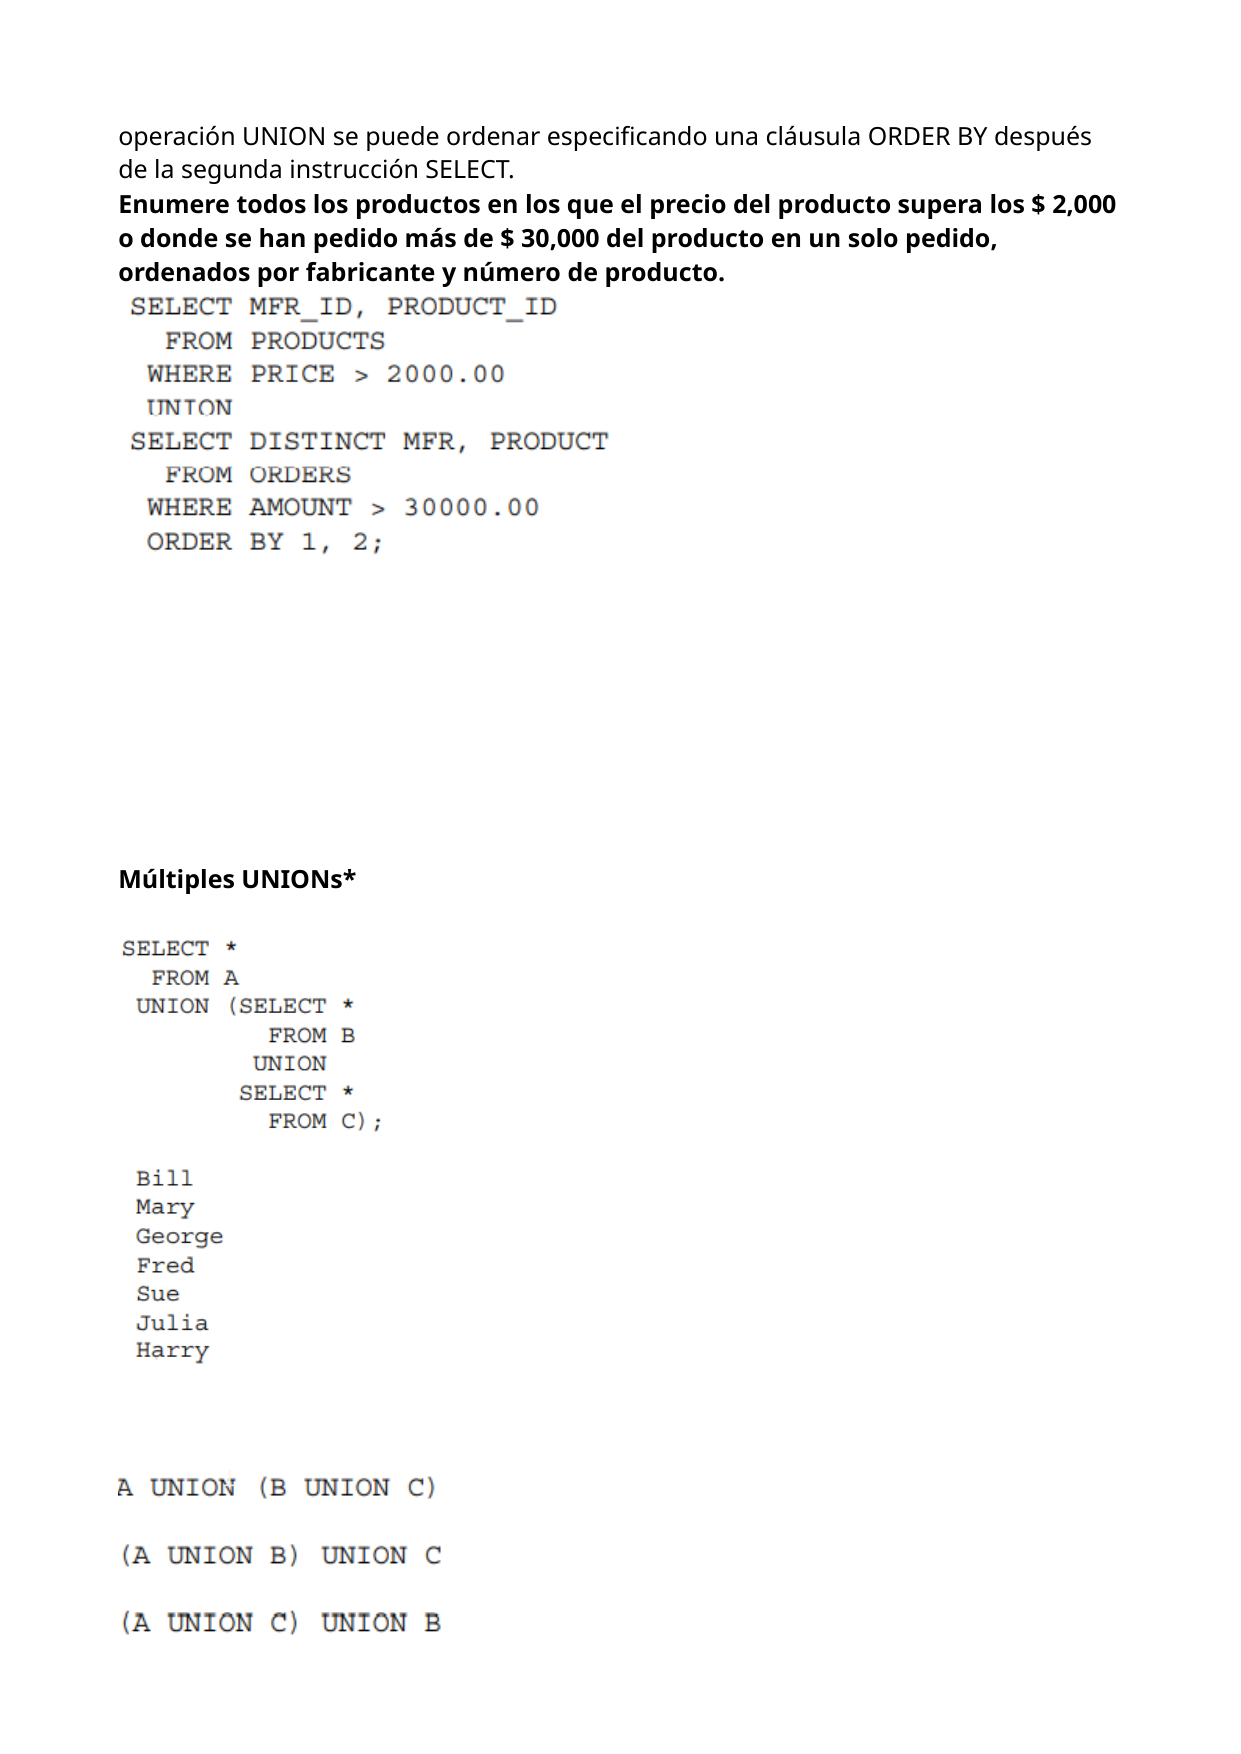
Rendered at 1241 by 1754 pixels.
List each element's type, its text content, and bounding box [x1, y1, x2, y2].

text Múltiples UNIONs* [118, 862, 1122, 896]
text Enumere todos los productos en los que el precio del producto supera los $ 2,000 o donde se han pedido más de $ 30,000 del producto en un solo pedido, ordenados por fabricante y número de producto. [118, 186, 1122, 288]
text operación UNION se puede ordenar especificando una cláusula ORDER BY después de la segunda instrucción SELECT. [118, 118, 1122, 186]
